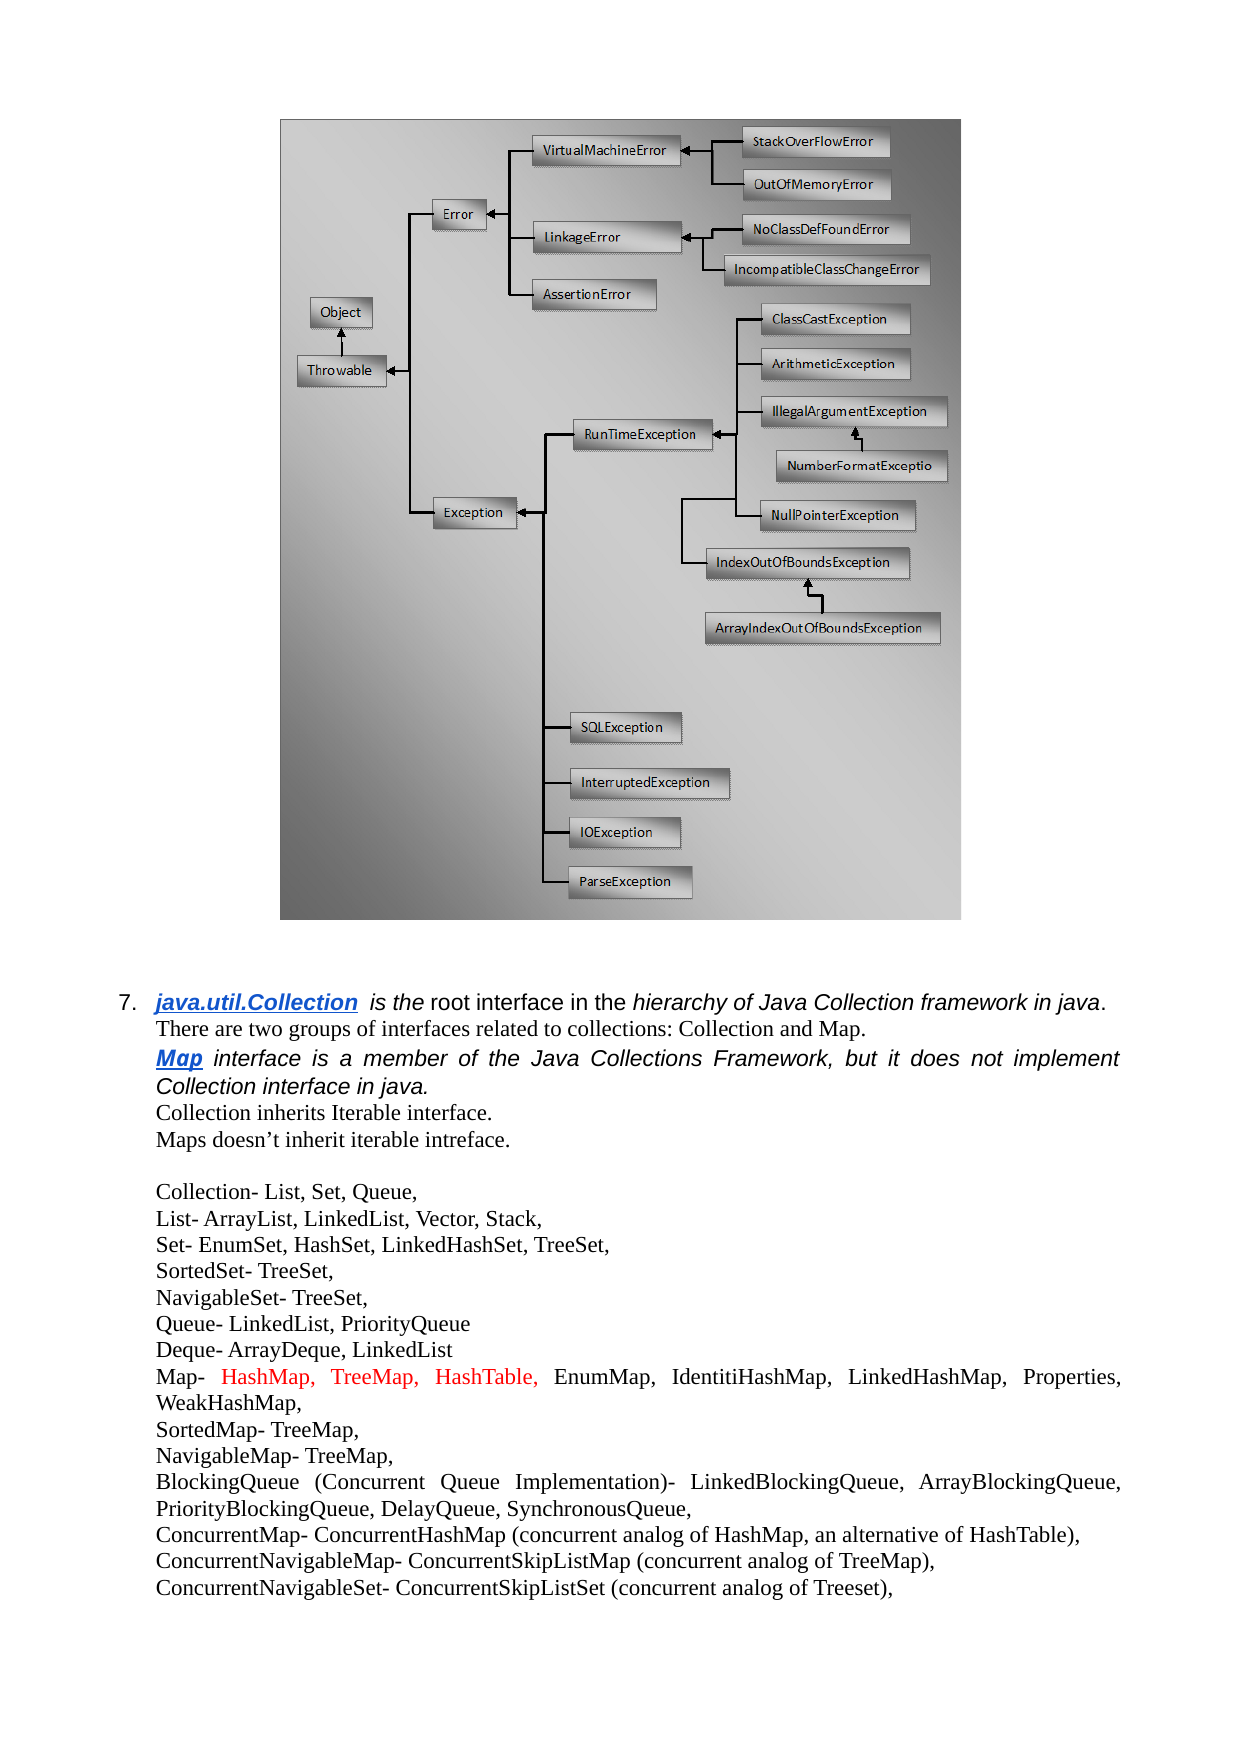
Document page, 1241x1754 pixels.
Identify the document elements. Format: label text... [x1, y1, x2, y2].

list Maps doesn’t inherit iterable intreface. [118, 1126, 1122, 1152]
list ConcurrentNavigableSet- ConcurrentSkipListSet (concurrent analog of Treeset), [118, 1574, 1122, 1600]
list ConcurrentMap- ConcurrentHashMap (concurrent analog of HashMap, an alternative of HashTable), [118, 1521, 1122, 1547]
list List- ArrayList, LinkedList, Vector, Stack, [118, 1205, 1122, 1231]
list SortedMap- TreeMap, [118, 1416, 1122, 1442]
list Collection inherits Iterable interface. [118, 1099, 1122, 1126]
list ConcurrentNavigableMap- ConcurrentSkipListMap (concurrent analog of TreeMap), [118, 1547, 1122, 1574]
list SortedSet- TreeSet, [118, 1257, 1122, 1284]
list There are two groups of interfaces related to collections: Collection and Map. [118, 1015, 1122, 1042]
list BlockingQueue (Concurrent Queue Implementation)- LinkedBlockingQueue, ArrayBlockingQueue, PriorityBlockingQueue, DelayQueue, SynchronousQueue, [118, 1468, 1122, 1521]
list Queue- LinkedList, PriorityQueue [118, 1310, 1122, 1337]
picture [279, 118, 962, 920]
list Map interface is a member of the Java Collections Framework, but it does not implement Collection interface in java. [118, 1042, 1122, 1099]
list Deque- ArrayDeque, LinkedList [118, 1337, 1122, 1363]
list Collection- List, Set, Queue, [118, 1178, 1122, 1205]
list NavigableSet- TreeSet, [118, 1284, 1122, 1310]
list java.util.Collection is the root interface in the hierarchy of Java Collection framework in java. [118, 989, 1122, 1015]
list Map- HashMap, TreeMap, HashTable, EnumMap, IdentitiHashMap, LinkedHashMap, Properties, WeakHashMap, [118, 1363, 1122, 1416]
list Set- EnumSet, HashSet, LinkedHashSet, TreeSet, [118, 1231, 1122, 1257]
list NavigableMap- TreeMap, [118, 1442, 1122, 1468]
